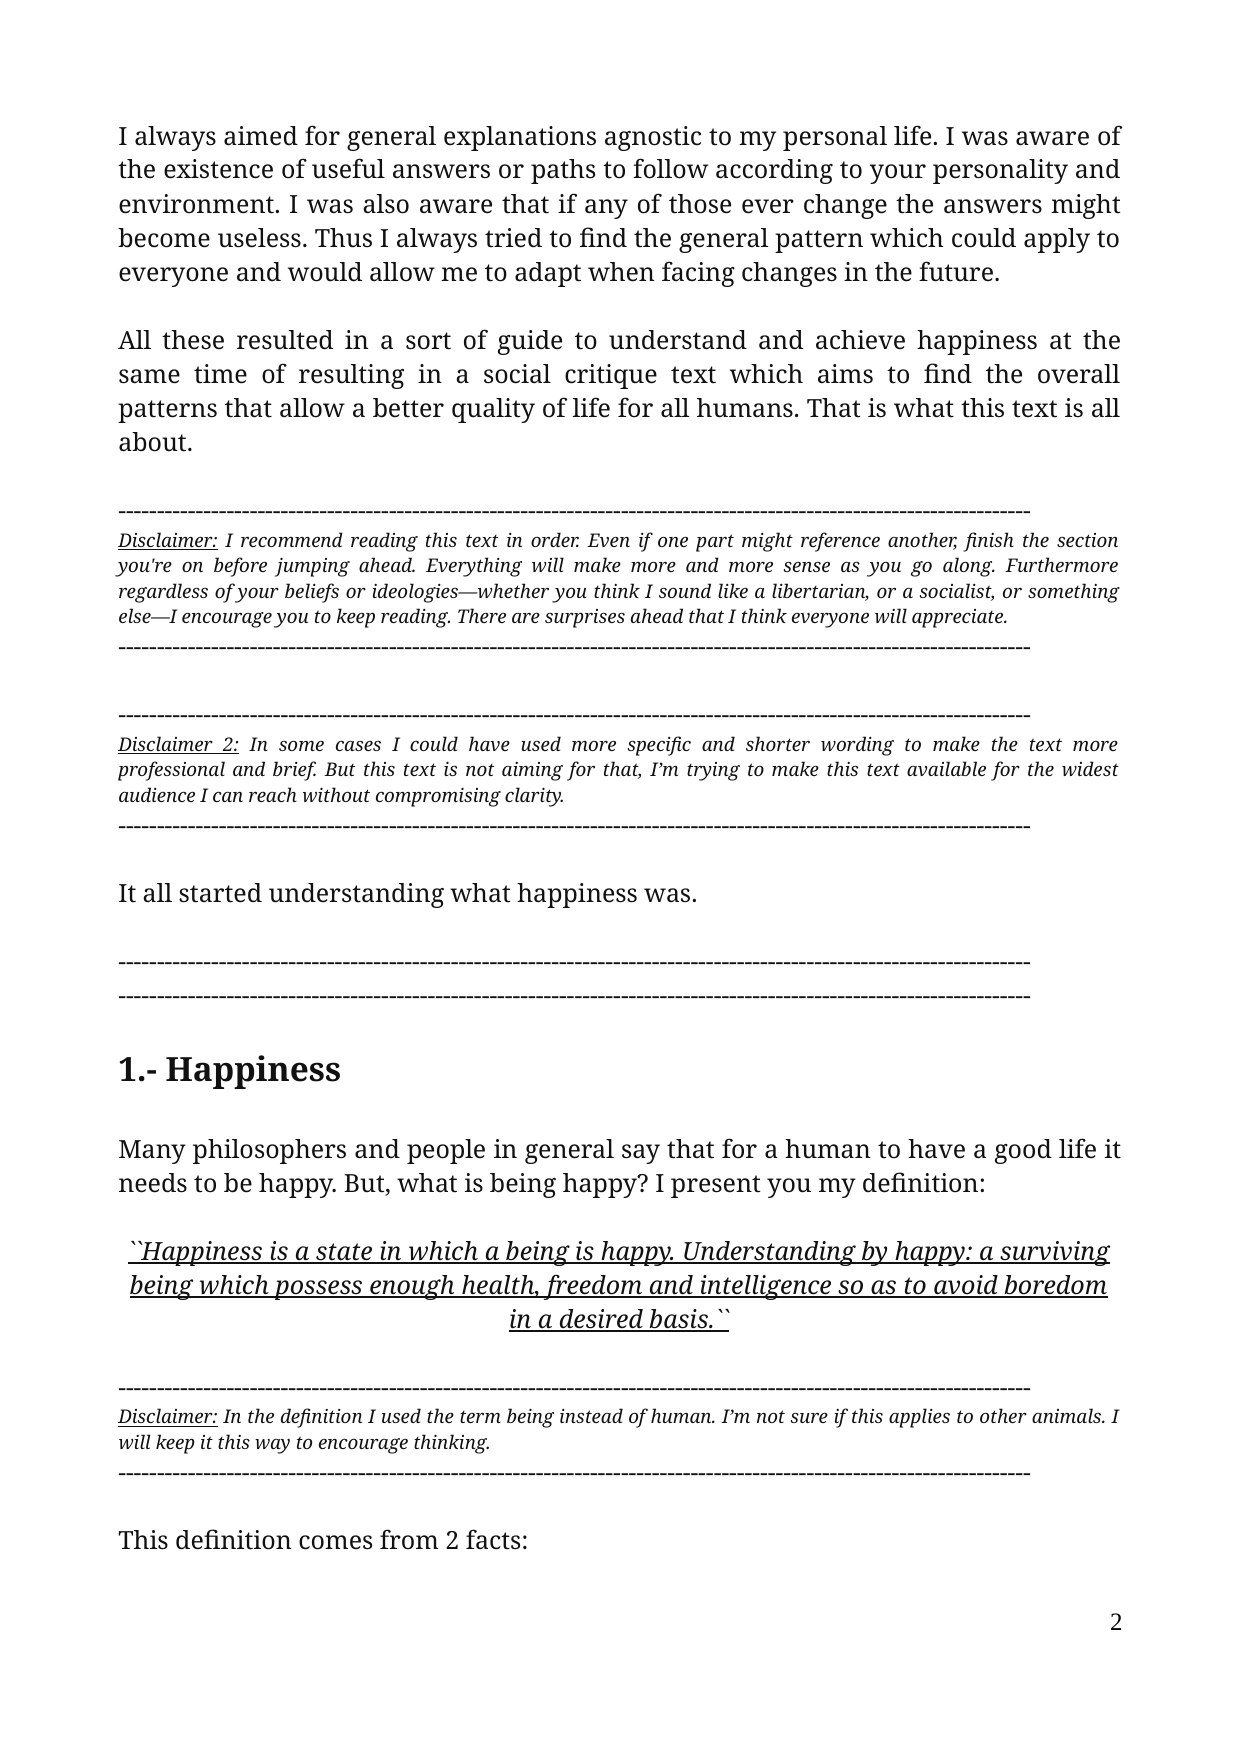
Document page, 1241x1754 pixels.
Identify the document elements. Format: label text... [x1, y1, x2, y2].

text ---------------------------------------------------------------------------------------------------------------------- [118, 629, 1122, 663]
text Disclaimer: I recommend reading this text in order. Even if one part might reference another, finish the section you're on before jumping ahead. Everything will make more and more sense as you go along. Furthermore regardless of your beliefs or ideologies—whether you think I sound like a libertarian, or a socialist, or something else—I encourage you to keep reading. There are surprises ahead that I think everyone will appreciate. [118, 527, 1122, 629]
text Disclaimer 2: In some cases I could have used more specific and shorter wording to make the text more professional and brief. But this text is not aiming for that, I’m trying to make this text available for the widest audience I can reach without compromising clarity. [118, 731, 1122, 808]
text I always aimed for general explanations agnostic to my personal life. I was aware of the existence of useful answers or paths to follow according to your personality and environment. I was also aware that if any of those ever change the answers might become useless. Thus I always tried to find the general pattern which could apply to everyone and would allow me to adapt when facing changes in the future. [118, 118, 1122, 288]
text This definition comes from 2 facts: [118, 1523, 1122, 1557]
text Disclaimer: In the definition I used the term being instead of human. I’m not sure if this applies to other animals. I will keep it this way to encourage thinking. [118, 1404, 1122, 1455]
text ---------------------------------------------------------------------------------------------------------------------- [118, 808, 1122, 842]
text ---------------------------------------------------------------------------------------------------------------------- [118, 978, 1122, 1012]
text It all started understanding what happiness was. [118, 876, 1122, 910]
text ``Happiness is a state in which a being is happy. Understanding by happy: a surviving being which possess enough health, freedom and intelligence so as to avoid boredom in a desired basis.`` [118, 1233, 1122, 1336]
text Many philosophers and people in general say that for a human to have a good life it needs to be happy. But, what is being happy? I present you my definition: [118, 1131, 1122, 1199]
text All these resulted in a sort of guide to understand and achieve happiness at the same time of resulting in a social critique text which aims to find the overall patterns that allow a better quality of life for all humans. That is what this text is all about. [118, 322, 1122, 459]
text ---------------------------------------------------------------------------------------------------------------------- [118, 1370, 1122, 1404]
text ---------------------------------------------------------------------------------------------------------------------- [118, 697, 1122, 731]
text ---------------------------------------------------------------------------------------------------------------------- [118, 493, 1122, 527]
text ---------------------------------------------------------------------------------------------------------------------- [118, 944, 1122, 978]
text 1.- Happiness [118, 1046, 1122, 1092]
text ---------------------------------------------------------------------------------------------------------------------- [118, 1455, 1122, 1489]
